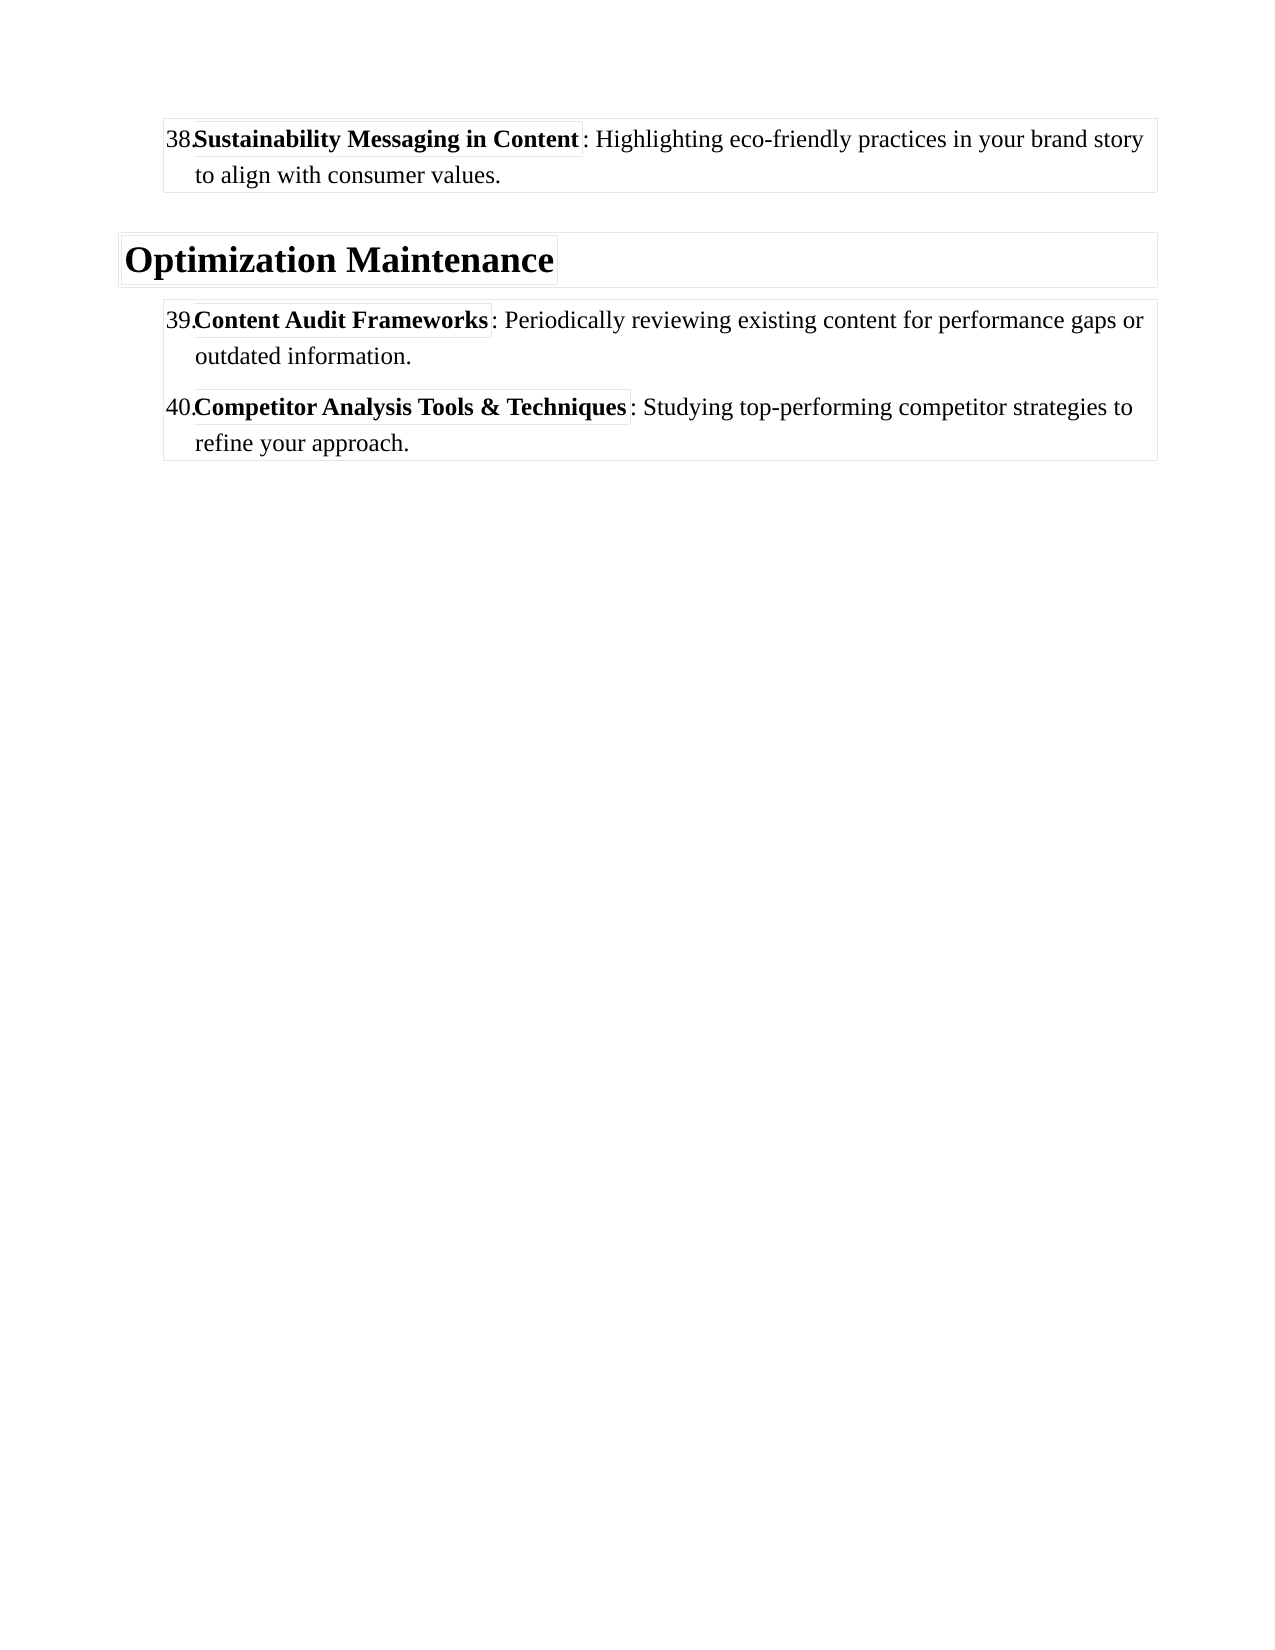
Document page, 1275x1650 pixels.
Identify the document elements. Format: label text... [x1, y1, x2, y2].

list Sustainability Messaging in Content: Highlighting eco-friendly practices in your brand story to align with consumer values. [164, 119, 1157, 192]
list Competitor Analysis Tools & Techniques: Studying top-performing competitor strategies to refine your approach. [164, 386, 1157, 460]
subtitle Optimization Maintenance [119, 233, 1157, 287]
list Content Audit Frameworks: Periodically reviewing existing content for performance gaps or outdated information. [164, 300, 1157, 370]
